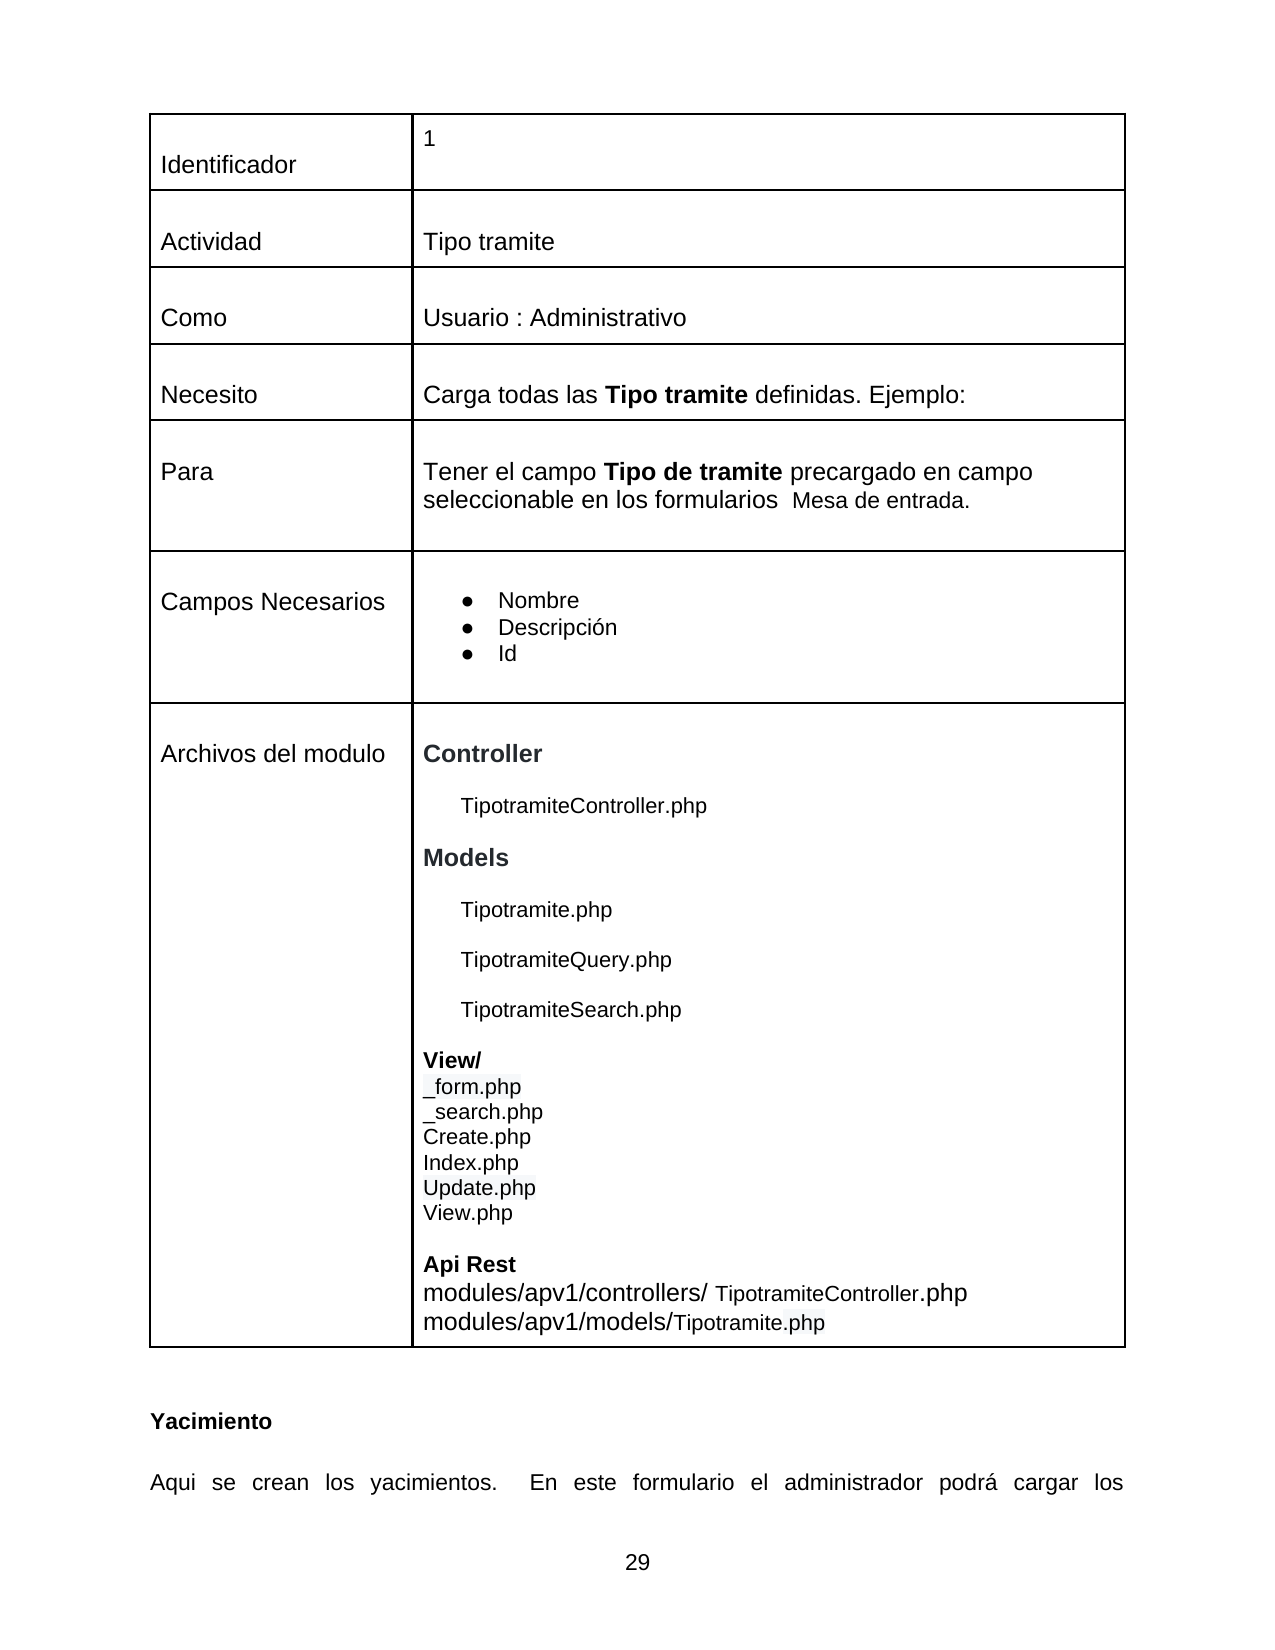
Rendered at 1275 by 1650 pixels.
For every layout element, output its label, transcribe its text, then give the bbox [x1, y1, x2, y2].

table_cell Carga todas las Tipo tramite definidas. Ejemplo: [414, 345, 1124, 419]
table_cell Para [151, 421, 411, 549]
table_cell Nombre Descripción Id [414, 552, 1124, 702]
table_header 1 [414, 115, 1124, 189]
table_cell Archivos del modulo [151, 704, 411, 1346]
table_cell Tipo tramite [414, 191, 1124, 266]
table_cell Necesito [151, 345, 411, 419]
table_cell Usuario : Administrativo [414, 268, 1124, 342]
table_cell Campos Necesarios [151, 552, 411, 702]
table_cell Tener el campo Tipo de tramite precargado en campo seleccionable en los formularios Mesa de entrada. [414, 421, 1124, 549]
table_header Identificador [151, 115, 411, 189]
text Aqui se crean los yacimientos. En este formulario el administrador podrá cargar los [150, 1468, 1125, 1495]
text Yacimiento [150, 1408, 1125, 1434]
table_cell Controller TipotramiteController.php Models Tipotramite.php TipotramiteQuery.php TipotramiteSearch.php View/ _form.php _search.php Create.php Index.php Update.php View.php Api Rest modules/apv1/controllers/ TipotramiteController.php modules/apv1/models/Tipotramite.php [414, 704, 1124, 1346]
table_cell Como [151, 268, 411, 342]
table_cell Actividad [151, 191, 411, 266]
